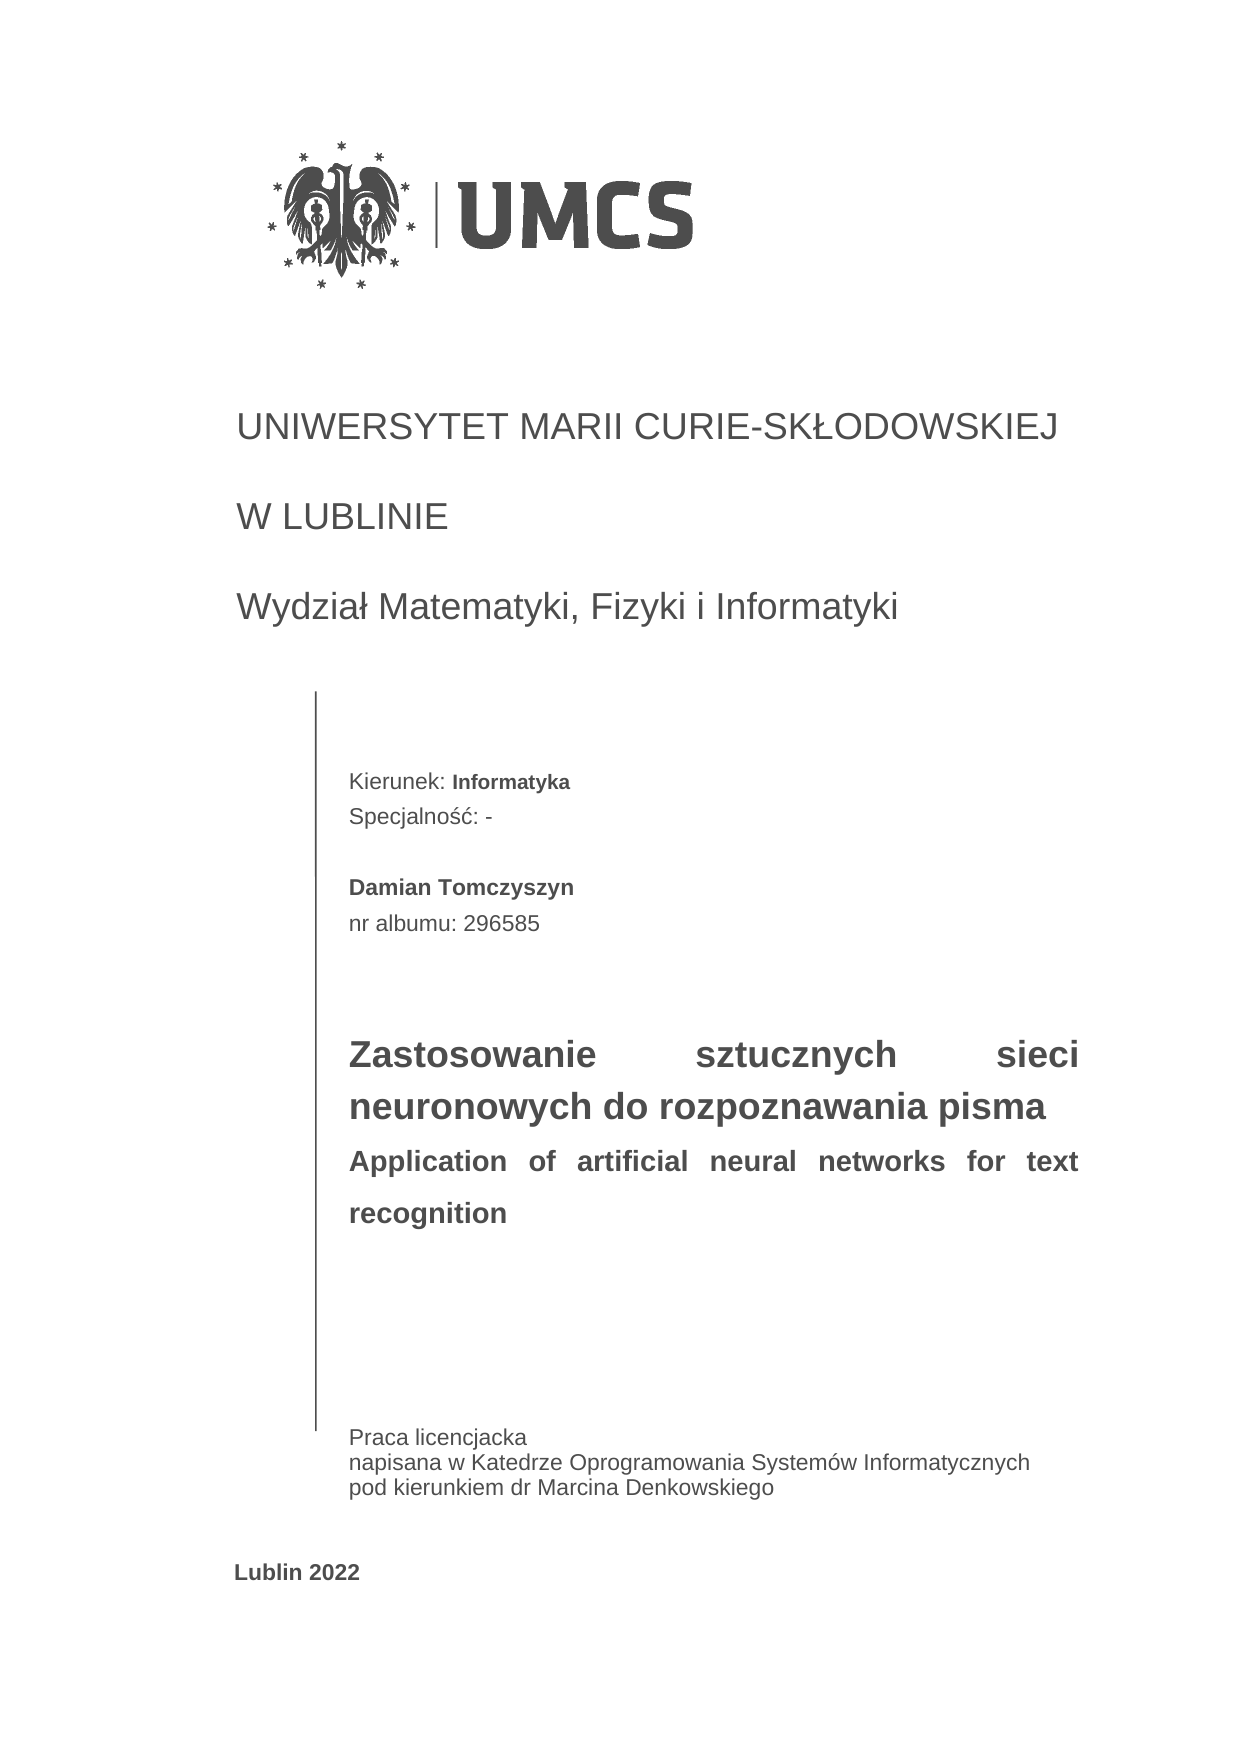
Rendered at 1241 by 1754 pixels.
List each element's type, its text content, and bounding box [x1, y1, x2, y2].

text Wydział Matematyki, Fizyki i Informatyki [236, 584, 1152, 627]
text Specjalność: - [349, 796, 1078, 832]
text Kierunek: Informatyka [349, 761, 1078, 796]
picture [267, 141, 693, 289]
text nr albumu: 296585 [349, 903, 1078, 938]
text UNIWERSYTET MARII CURIE-SKŁODOWSKIEJ W LUBLINIE [236, 404, 1152, 537]
text pod kierunkiem dr Marcina Denkowskiego [349, 1476, 1082, 1501]
text Praca licencjacka [349, 1426, 1082, 1451]
text Lublin 2022 [234, 1550, 1059, 1588]
text Damian Tomczyszyn [349, 867, 1078, 903]
text Application of artificial neural networks for text recognition [349, 1129, 1079, 1233]
text Zastosowanie sztucznych sieci neuronowych do rozpoznawania pisma [349, 1026, 1079, 1129]
text napisana w Katedrze Oprogramowania Systemów Informatycznych [349, 1451, 1082, 1476]
